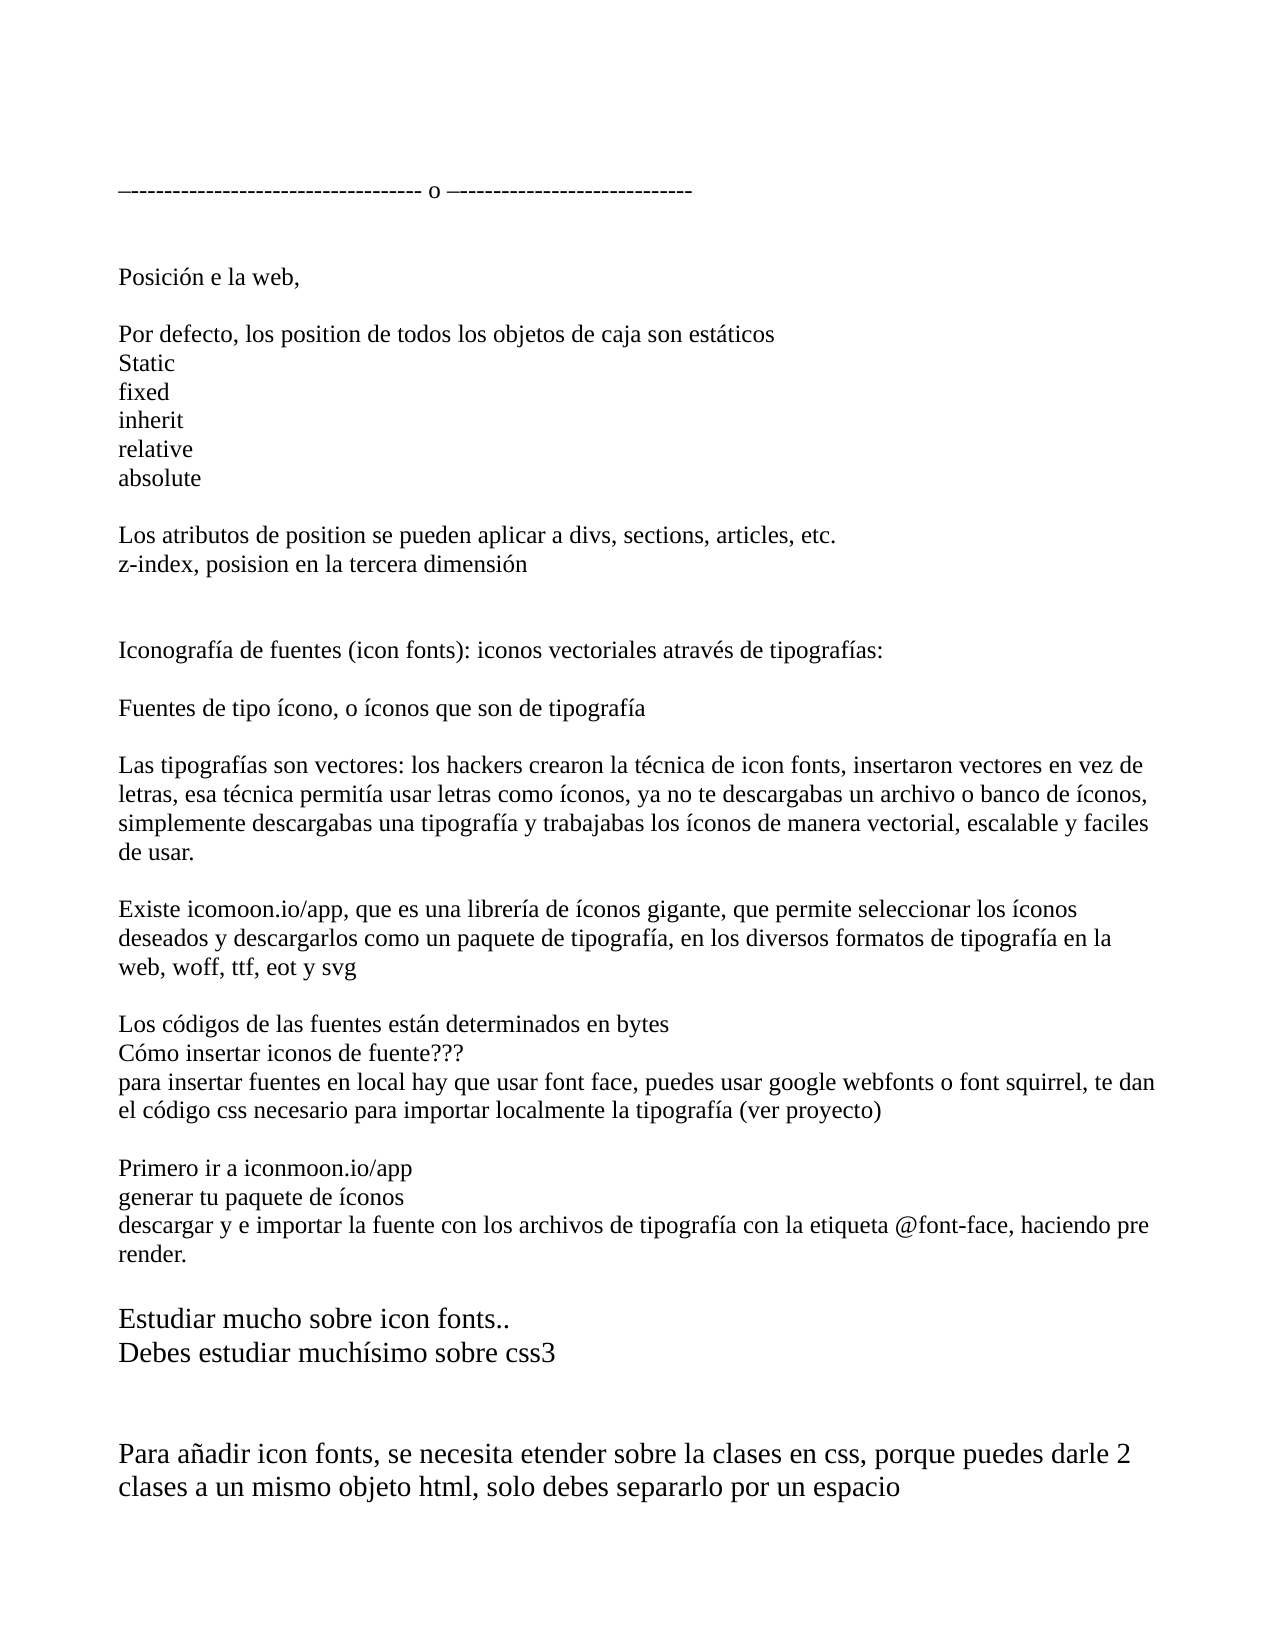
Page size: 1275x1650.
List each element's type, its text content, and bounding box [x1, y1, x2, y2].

text descargar y e importar la fuente con los archivos de tipografía con la etiqueta @font-face, haciendo pre render. [118, 1211, 1157, 1268]
text Para añadir icon fonts, se necesita etender sobre la clases en css, porque puedes darle 2 clases a un mismo objeto html, solo debes separarlo por un espacio [118, 1436, 1157, 1503]
text Cómo insertar iconos de fuente??? [118, 1038, 1157, 1067]
text fixed [118, 377, 1157, 406]
text Iconografía de fuentes (icon fonts): iconos vectoriales através de tipografías: [118, 636, 1157, 664]
text z-index, posision en la tercera dimensión [118, 549, 1157, 578]
text Posición e la web, [118, 262, 1157, 291]
text –----------------------------------- o –---------------------------- [118, 176, 1157, 204]
text Los códigos de las fuentes están determinados en bytes [118, 1009, 1157, 1038]
text para insertar fuentes en local hay que usar font face, puedes usar google webfonts o font squirrel, te dan el código css necesario para importar localmente la tipografía (ver proyecto) [118, 1067, 1157, 1124]
text Los atributos de position se pueden aplicar a divs, sections, articles, etc. [118, 521, 1157, 549]
text Debes estudiar muchísimo sobre css3 [118, 1335, 1157, 1369]
text Primero ir a iconmoon.io/app [118, 1153, 1157, 1182]
text absolute [118, 463, 1157, 492]
text Existe icomoon.io/app, que es una librería de íconos gigante, que permite seleccionar los íconos deseados y descargarlos como un paquete de tipografía, en los diversos formatos de tipografía en la web, woff, ttf, eot y svg [118, 894, 1157, 981]
text inherit [118, 406, 1157, 434]
text Static [118, 348, 1157, 377]
text Por defecto, los position de todos los objetos de caja son estáticos [118, 319, 1157, 348]
text Estudiar mucho sobre icon fonts.. [118, 1302, 1157, 1335]
text generar tu paquete de íconos [118, 1182, 1157, 1211]
text Fuentes de tipo ícono, o íconos que son de tipografía [118, 693, 1157, 722]
text relative [118, 434, 1157, 463]
text Las tipografías son vectores: los hackers crearon la técnica de icon fonts, insertaron vectores en vez de letras, esa técnica permitía usar letras como íconos, ya no te descargabas un archivo o banco de íconos, simplemente descargabas una tipografía y trabajabas los íconos de manera vectorial, escalable y faciles de usar. [118, 751, 1157, 866]
